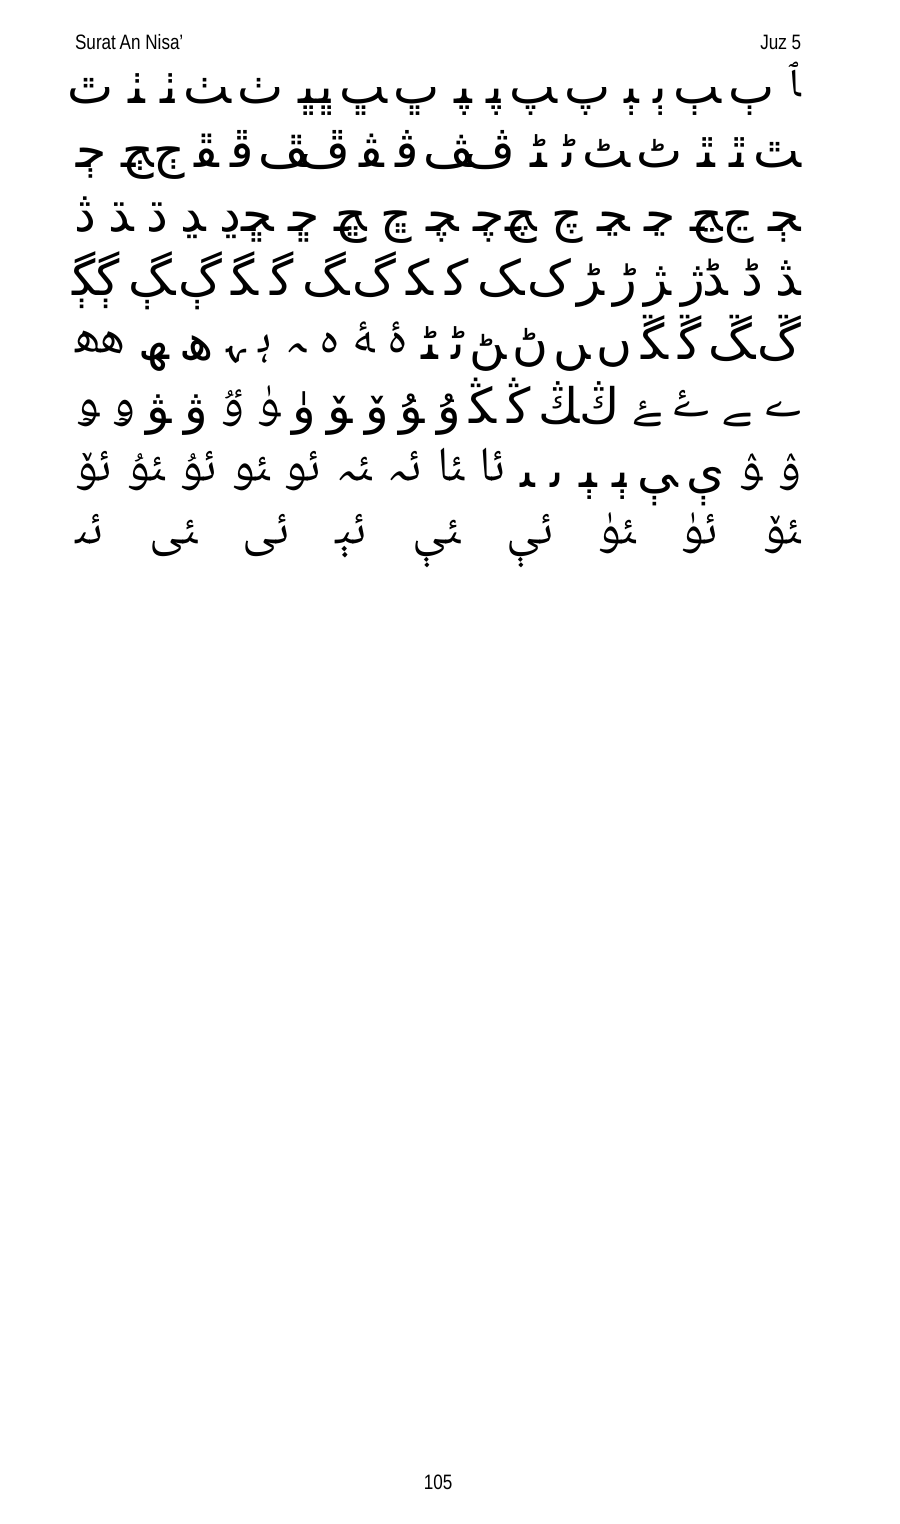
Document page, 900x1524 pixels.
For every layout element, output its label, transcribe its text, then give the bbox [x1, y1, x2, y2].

text ﭑ ﭒ ﭓ ﭔ ﭕ ﭖ ﭗ ﭘ ﭙ ﭚ ﭛ ﭜﭝ ﭞ ﭟ ﭠ ﭡ ﭢ ﭣ ﭤ ﭥ ﭦ ﭧ ﭨ ﭩ ﭪﭫ ﭬ ﭭ ﭮﭯ ﭰ ﭱ ﭲﭳ ﭴ ﭵ ﭶﭷ ﭸ ﭹ ﭺ ﭻﭼ ﭽ ﭾ ﭿ ﮀ ﮁﮂ ﮃ ﮄ ﮅ ﮆ ﮇ ﮈ ﮉﮊ ﮋ ﮌ ﮍ ﮎ ﮏ ﮐ ﮑ ﮒ ﮓ ﮔ ﮕ ﮖ ﮗ ﮘﮙ ﮚ ﮛ ﮜ ﮝ ﮞ ﮟ ﮠ ﮡ ﮢ ﮣ ﮤ ﮥ ﮦ ﮧ ﮨ ﮩ ﮪ ﮫ ﮬﮭ ﮮ ﮯ ﮰ ﮱ ﯓ ﯔ ﯕ ﯖ ﯗ ﯘ ﯙ ﯚ ﯛ ﯜ ﯝ ﯞ ﯟ ﯠ ﯡ ﯢ ﯣ ﯤ ﯥ ﯦ ﯧ ﯨ ﯩ ﯪ ﯫ ﯬ ﯭ ﯮ ﯯ ﯰ ﯱ ﯲ ﯳ ﯴ ﯵ ﯶ ﯷ ﯸ ﯹ ﯺ ﯻ [75, 60, 801, 571]
